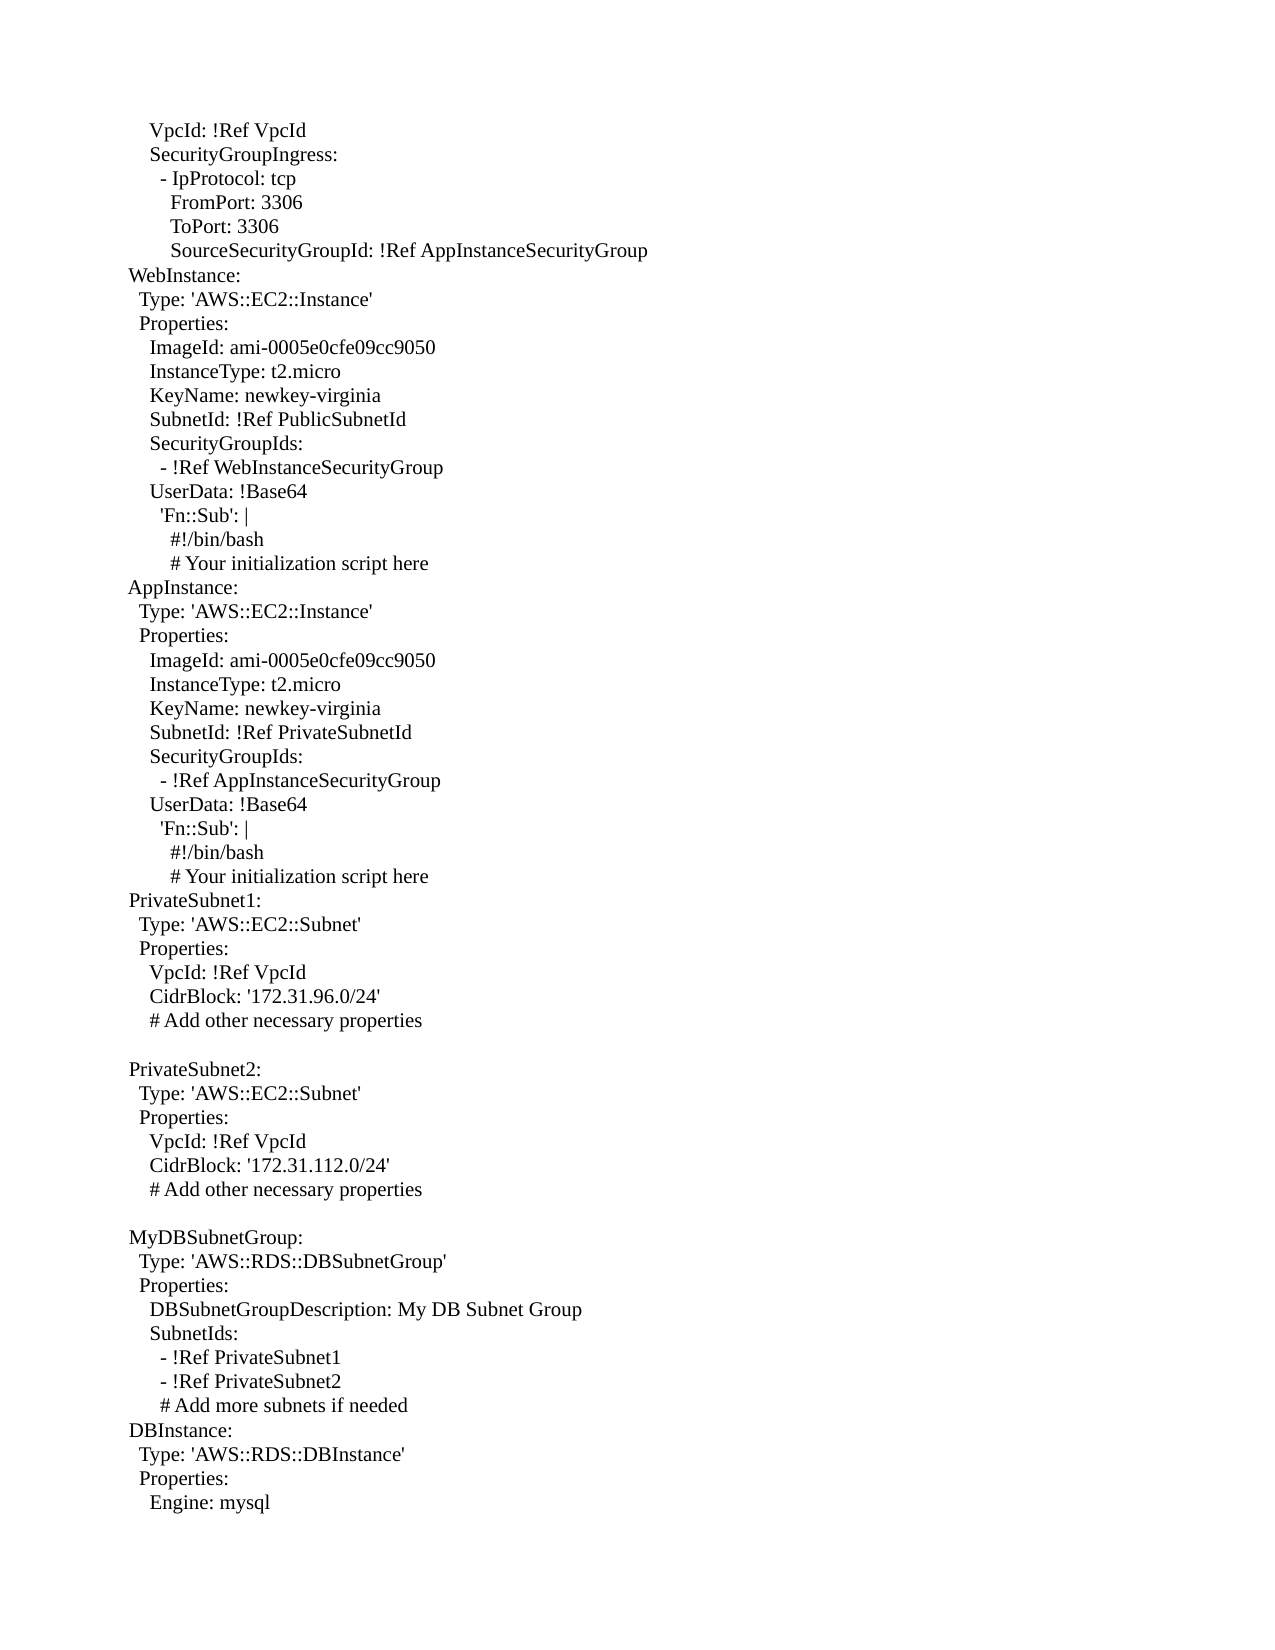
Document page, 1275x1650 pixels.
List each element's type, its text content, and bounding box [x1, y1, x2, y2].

text - !Ref PrivateSubnet1 [118, 1345, 1157, 1369]
text 'Fn::Sub': | [118, 816, 1157, 840]
text Type: 'AWS::EC2::Instance' [118, 599, 1157, 623]
text SubnetIds: [118, 1321, 1157, 1345]
text Properties: [118, 1466, 1157, 1490]
text SubnetId: !Ref PrivateSubnetId [118, 720, 1157, 744]
text InstanceType: t2.micro [118, 359, 1157, 383]
text # Your initialization script here [118, 551, 1157, 575]
text Properties: [118, 623, 1157, 647]
text SecurityGroupIngress: [118, 142, 1157, 166]
text SourceSecurityGroupId: !Ref AppInstanceSecurityGroup [118, 238, 1157, 262]
text Type: 'AWS::RDS::DBInstance' [118, 1442, 1157, 1466]
text # Your initialization script here [118, 864, 1157, 888]
text PrivateSubnet1: [118, 888, 1157, 912]
text Properties: [118, 1273, 1157, 1297]
text VpcId: !Ref VpcId [118, 118, 1157, 142]
text WebInstance: [118, 262, 1157, 287]
text CidrBlock: '172.31.112.0/24' [118, 1153, 1157, 1177]
text AppInstance: [118, 575, 1157, 599]
text #!/bin/bash [118, 840, 1157, 864]
text - !Ref AppInstanceSecurityGroup [118, 768, 1157, 792]
text ImageId: ami-0005e0cfe09cc9050 [118, 335, 1157, 359]
text - IpProtocol: tcp [118, 166, 1157, 190]
text 'Fn::Sub': | [118, 503, 1157, 527]
text CidrBlock: '172.31.96.0/24' [118, 984, 1157, 1008]
text # Add other necessary properties [118, 1008, 1157, 1032]
text Type: 'AWS::RDS::DBSubnetGroup' [118, 1249, 1157, 1273]
text Type: 'AWS::EC2::Subnet' [118, 912, 1157, 936]
text UserData: !Base64 [118, 792, 1157, 816]
text KeyName: newkey-virginia [118, 696, 1157, 720]
text SubnetId: !Ref PublicSubnetId [118, 407, 1157, 431]
text DBInstance: [118, 1417, 1157, 1442]
text Type: 'AWS::EC2::Subnet' [118, 1081, 1157, 1105]
text DBSubnetGroupDescription: My DB Subnet Group [118, 1297, 1157, 1321]
text Engine: mysql [118, 1490, 1157, 1514]
text VpcId: !Ref VpcId [118, 1129, 1157, 1153]
text Properties: [118, 311, 1157, 335]
text # Add more subnets if needed [118, 1393, 1157, 1417]
text InstanceType: t2.micro [118, 672, 1157, 696]
text Properties: [118, 1105, 1157, 1129]
text UserData: !Base64 [118, 479, 1157, 503]
text FromPort: 3306 [118, 190, 1157, 214]
text - !Ref WebInstanceSecurityGroup [118, 455, 1157, 479]
text ToPort: 3306 [118, 214, 1157, 238]
text VpcId: !Ref VpcId [118, 960, 1157, 984]
text KeyName: newkey-virginia [118, 383, 1157, 407]
text - !Ref PrivateSubnet2 [118, 1369, 1157, 1393]
text SecurityGroupIds: [118, 431, 1157, 455]
text PrivateSubnet2: [118, 1057, 1157, 1081]
text SecurityGroupIds: [118, 744, 1157, 768]
text # Add other necessary properties [118, 1177, 1157, 1201]
text ImageId: ami-0005e0cfe09cc9050 [118, 647, 1157, 672]
text MyDBSubnetGroup: [118, 1225, 1157, 1249]
text Type: 'AWS::EC2::Instance' [118, 287, 1157, 311]
text #!/bin/bash [118, 527, 1157, 551]
text Properties: [118, 936, 1157, 960]
